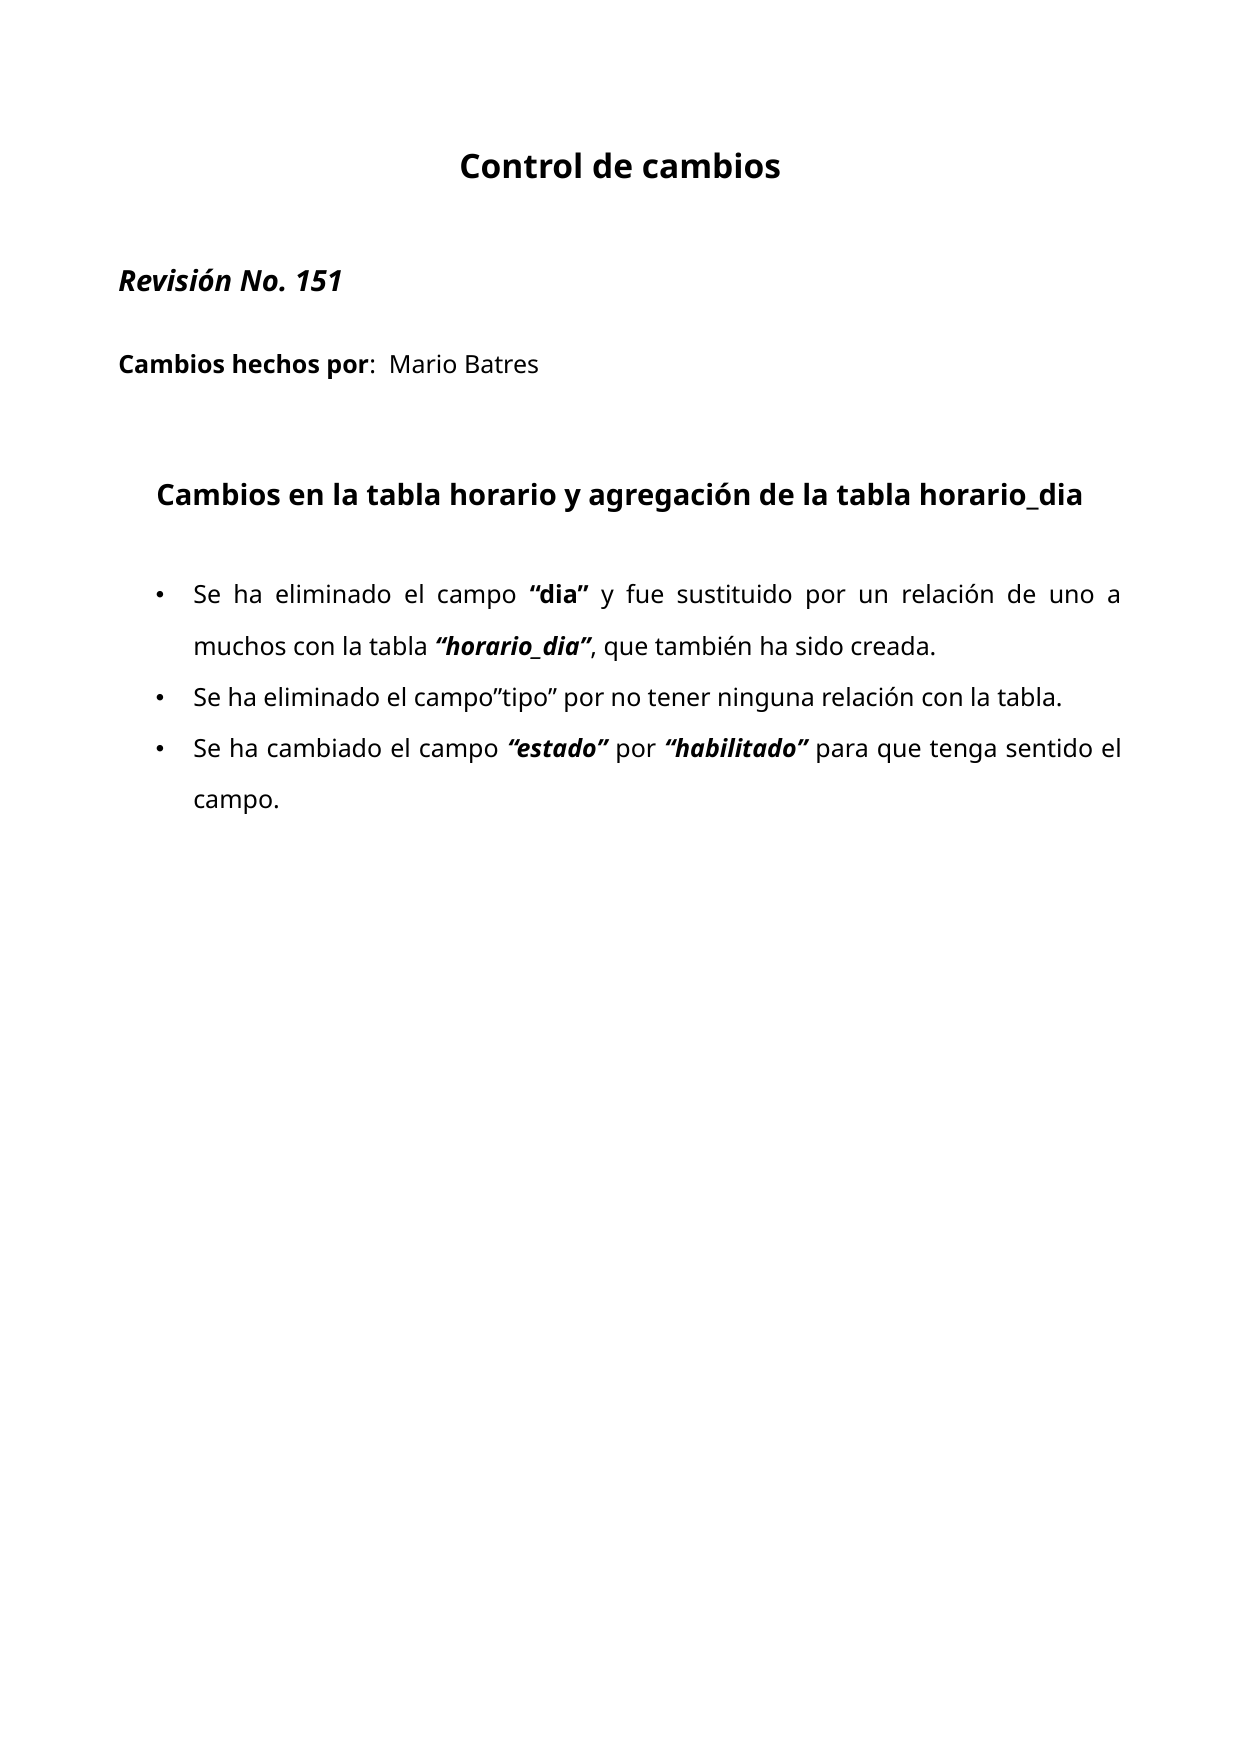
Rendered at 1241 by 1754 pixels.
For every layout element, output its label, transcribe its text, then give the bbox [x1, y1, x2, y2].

list Se ha eliminado el campo “dia” y fue sustituido por un relación de uno a muchos con la tabla “horario_dia”, que también ha sido creada. [156, 577, 1122, 662]
list Se ha eliminado el campo”tipo” por no tener ninguna relación con la tabla. [156, 679, 1122, 713]
subtitle Control de cambios [118, 143, 1122, 189]
list Se ha cambiado el campo “estado” por “habilitado” para que tenga sentido el campo. [156, 730, 1122, 815]
subtitle Cambios en la tabla horario y agregación de la tabla horario_dia [118, 474, 1122, 513]
subtitle Revisión No. 151 [118, 260, 1122, 300]
text Cambios hechos por: Mario Batres [118, 347, 1122, 381]
